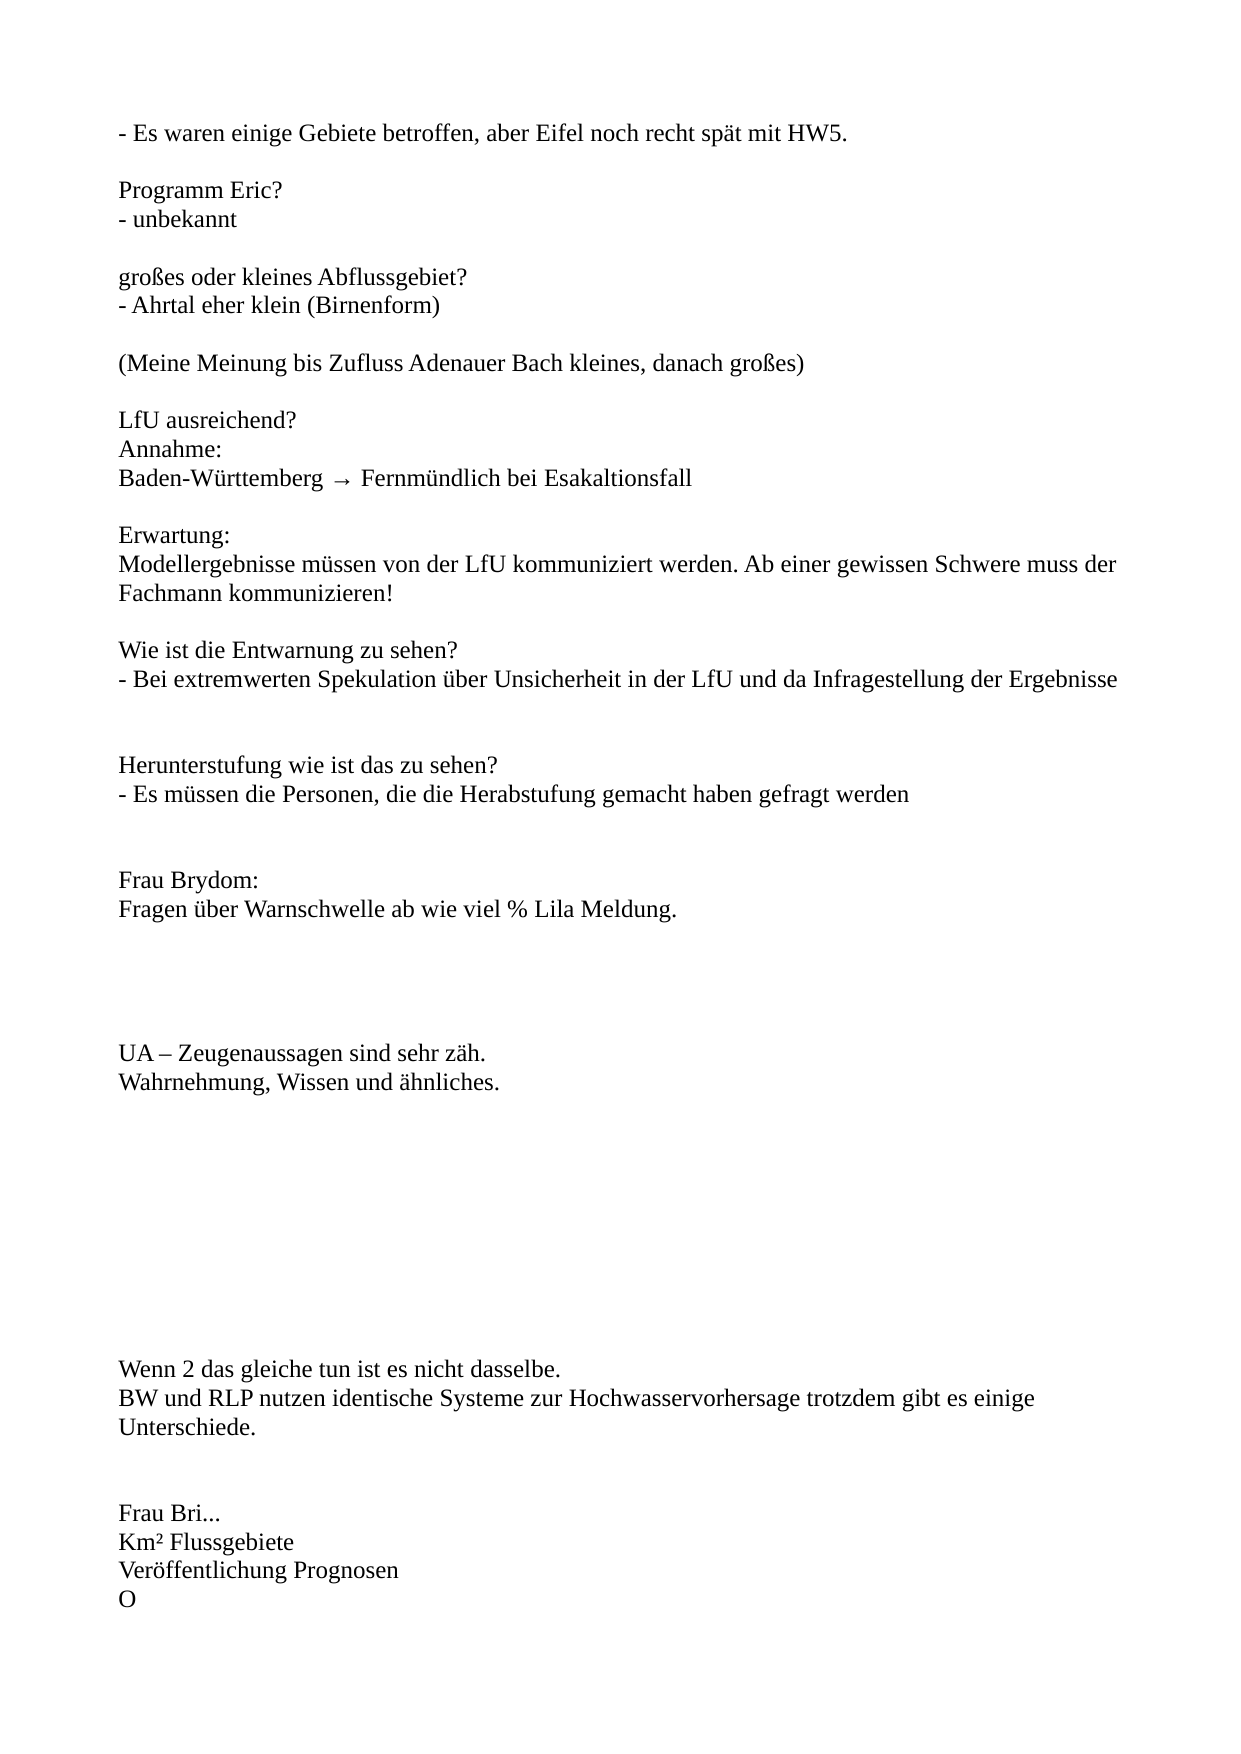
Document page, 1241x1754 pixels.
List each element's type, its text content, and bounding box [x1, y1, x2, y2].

text Fragen über Warnschwelle ab wie viel % Lila Meldung. [118, 894, 1122, 923]
text Frau Brydom: [118, 866, 1122, 894]
text - Es waren einige Gebiete betroffen, aber Eifel noch recht spät mit HW5. [118, 118, 1122, 147]
text Frau Bri... [118, 1498, 1122, 1527]
text Wahrnehmung, Wissen und ähnliches. [118, 1067, 1122, 1096]
text Programm Eric? [118, 176, 1122, 204]
text Wenn 2 das gleiche tun ist es nicht dasselbe. [118, 1354, 1122, 1383]
text - Es müssen die Personen, die die Herabstufung gemacht haben gefragt werden [118, 779, 1122, 808]
text (Meine Meinung bis Zufluss Adenauer Bach kleines, danach großes) [118, 348, 1122, 377]
text Modellergebnisse müssen von der LfU kommuniziert werden. Ab einer gewissen Schwere muss der Fachmann kommunizieren! [118, 549, 1122, 607]
text O [118, 1584, 1122, 1613]
text Wie ist die Entwarnung zu sehen? [118, 636, 1122, 664]
text Annahme: [118, 434, 1122, 463]
text Km² Flussgebiete [118, 1527, 1122, 1556]
text - Bei extremwerten Spekulation über Unsicherheit in der LfU und da Infragestellung der Ergebnisse [118, 664, 1122, 693]
text - unbekannt [118, 204, 1122, 233]
text LfU ausreichend? [118, 406, 1122, 434]
text großes oder kleines Abflussgebiet? [118, 262, 1122, 291]
text UA – Zeugenaussagen sind sehr zäh. [118, 1038, 1122, 1067]
text Herunterstufung wie ist das zu sehen? [118, 751, 1122, 779]
text Erwartung: [118, 521, 1122, 549]
text Baden-Württemberg → Fernmündlich bei Esakaltionsfall [118, 463, 1122, 492]
text Veröffentlichung Prognosen [118, 1556, 1122, 1584]
text BW und RLP nutzen identische Systeme zur Hochwasservorhersage trotzdem gibt es einige Unterschiede. [118, 1383, 1122, 1441]
text - Ahrtal eher klein (Birnenform) [118, 291, 1122, 319]
